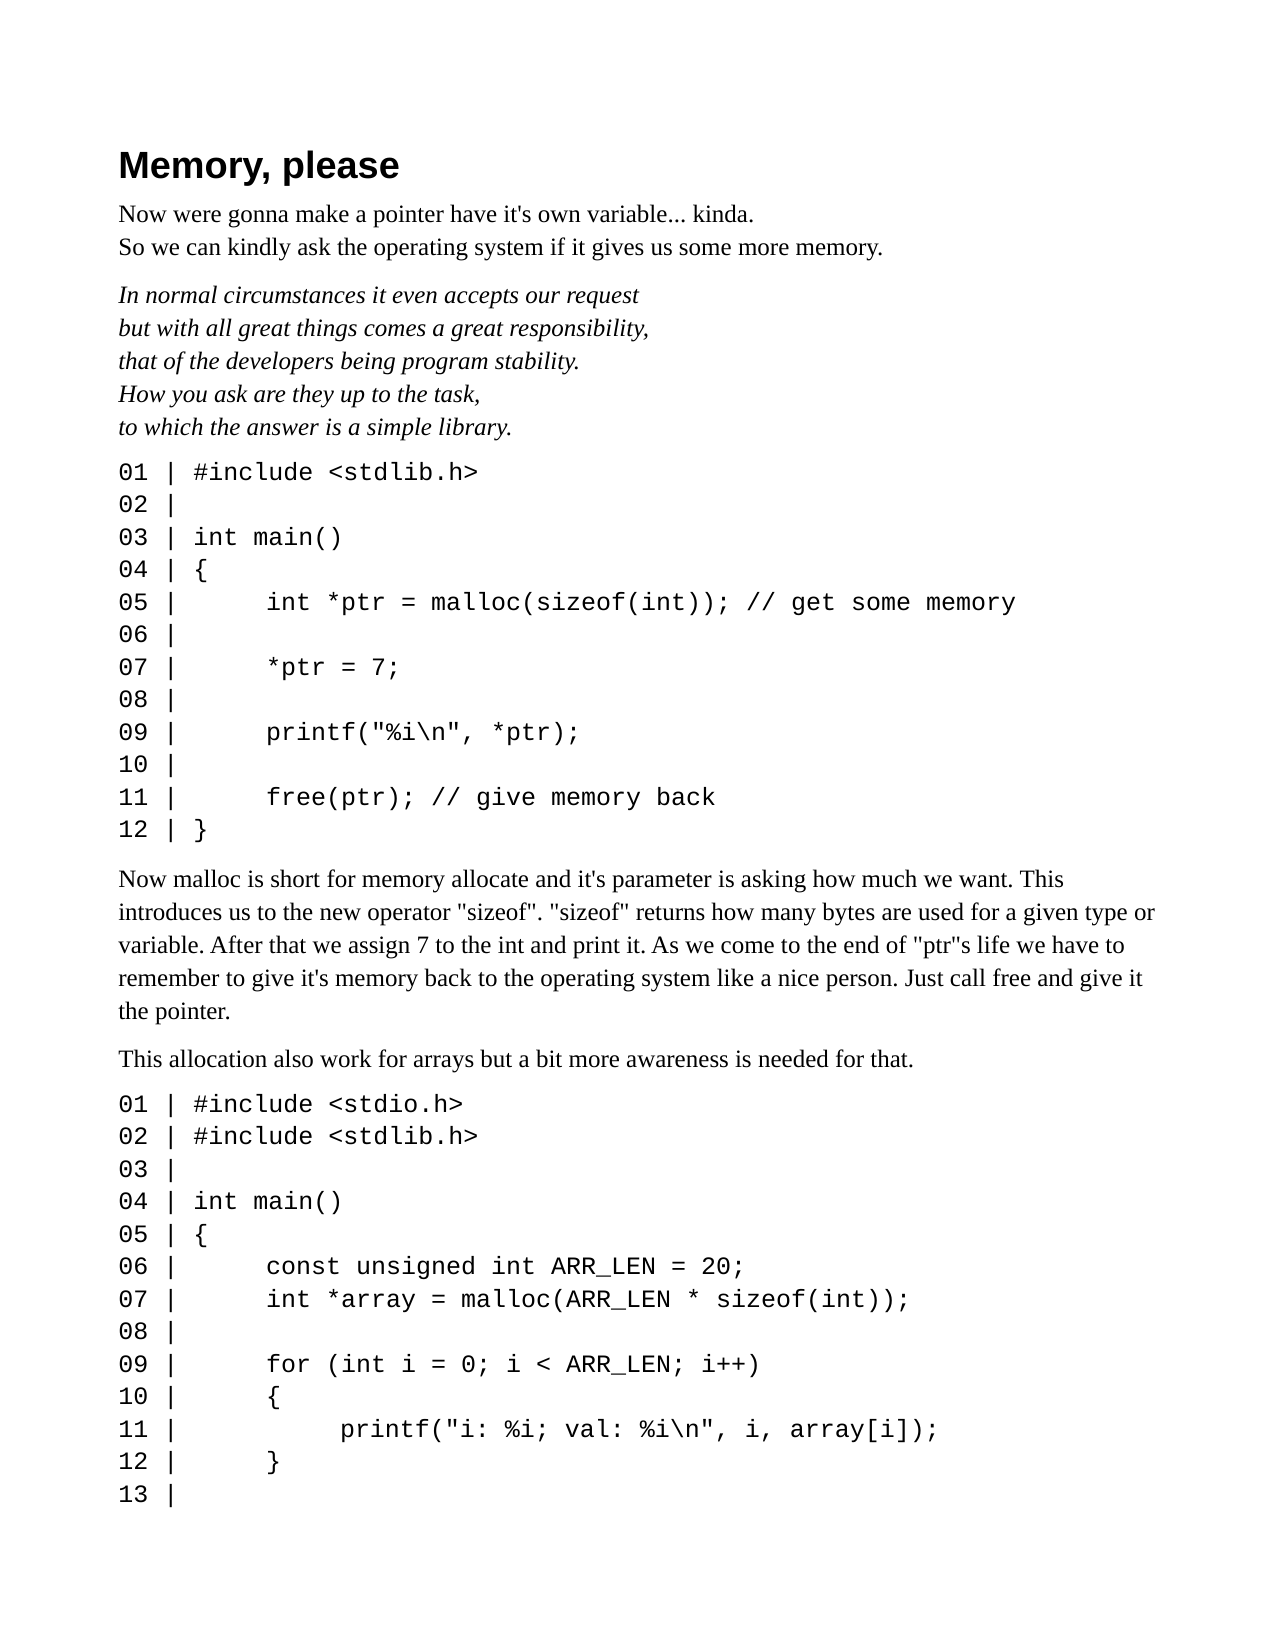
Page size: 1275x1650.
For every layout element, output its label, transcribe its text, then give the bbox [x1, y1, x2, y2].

text 01 | #include <stdio.h> 02 | #include <stdlib.h> 03 | 04 | int main() 05 | { 06 | const unsigned int ARR_LEN = 20; 07 | int *array = malloc(ARR_LEN * sizeof(int)); 08 | 09 | for (int i = 0; i < ARR_LEN; i++) 10 | { 11 | printf("i: %i; val: %i\n", i, array[i]); 12 | } 13 | [118, 1091, 1157, 1510]
text In normal circumstances it even accepts our request but with all great things comes a great responsibility, that of the developers being program stability. How you ask are they up to the task, to which the answer is a simple library. [118, 280, 1157, 441]
text Now were gonna make a pointer have it's own variable... kinda. So we can kindly ask the operating system if it gives us some more memory. [118, 199, 1157, 261]
text 01 | #include <stdlib.h> 02 | 03 | int main() 04 | { 05 | int *ptr = malloc(sizeof(int)); // get some memory 06 | 07 | *ptr = 7; 08 | 09 | printf("%i\n", *ptr); 10 | 11 | free(ptr); // give memory back 12 | } [118, 459, 1157, 845]
text Now malloc is short for memory allocate and it's parameter is asking how much we want. This introduces us to the new operator "sizeof". "sizeof" returns how many bytes are used for a given type or variable. After that we assign 7 to the int and print it. As we come to the end of "ptr"s life we have to remember to give it's memory back to the operating system like a nice person. Just call free and give it the pointer. [118, 864, 1157, 1025]
subtitle Memory, please [118, 143, 1157, 187]
text This allocation also work for arrays but a bit more awareness is needed for that. [118, 1044, 1157, 1073]
